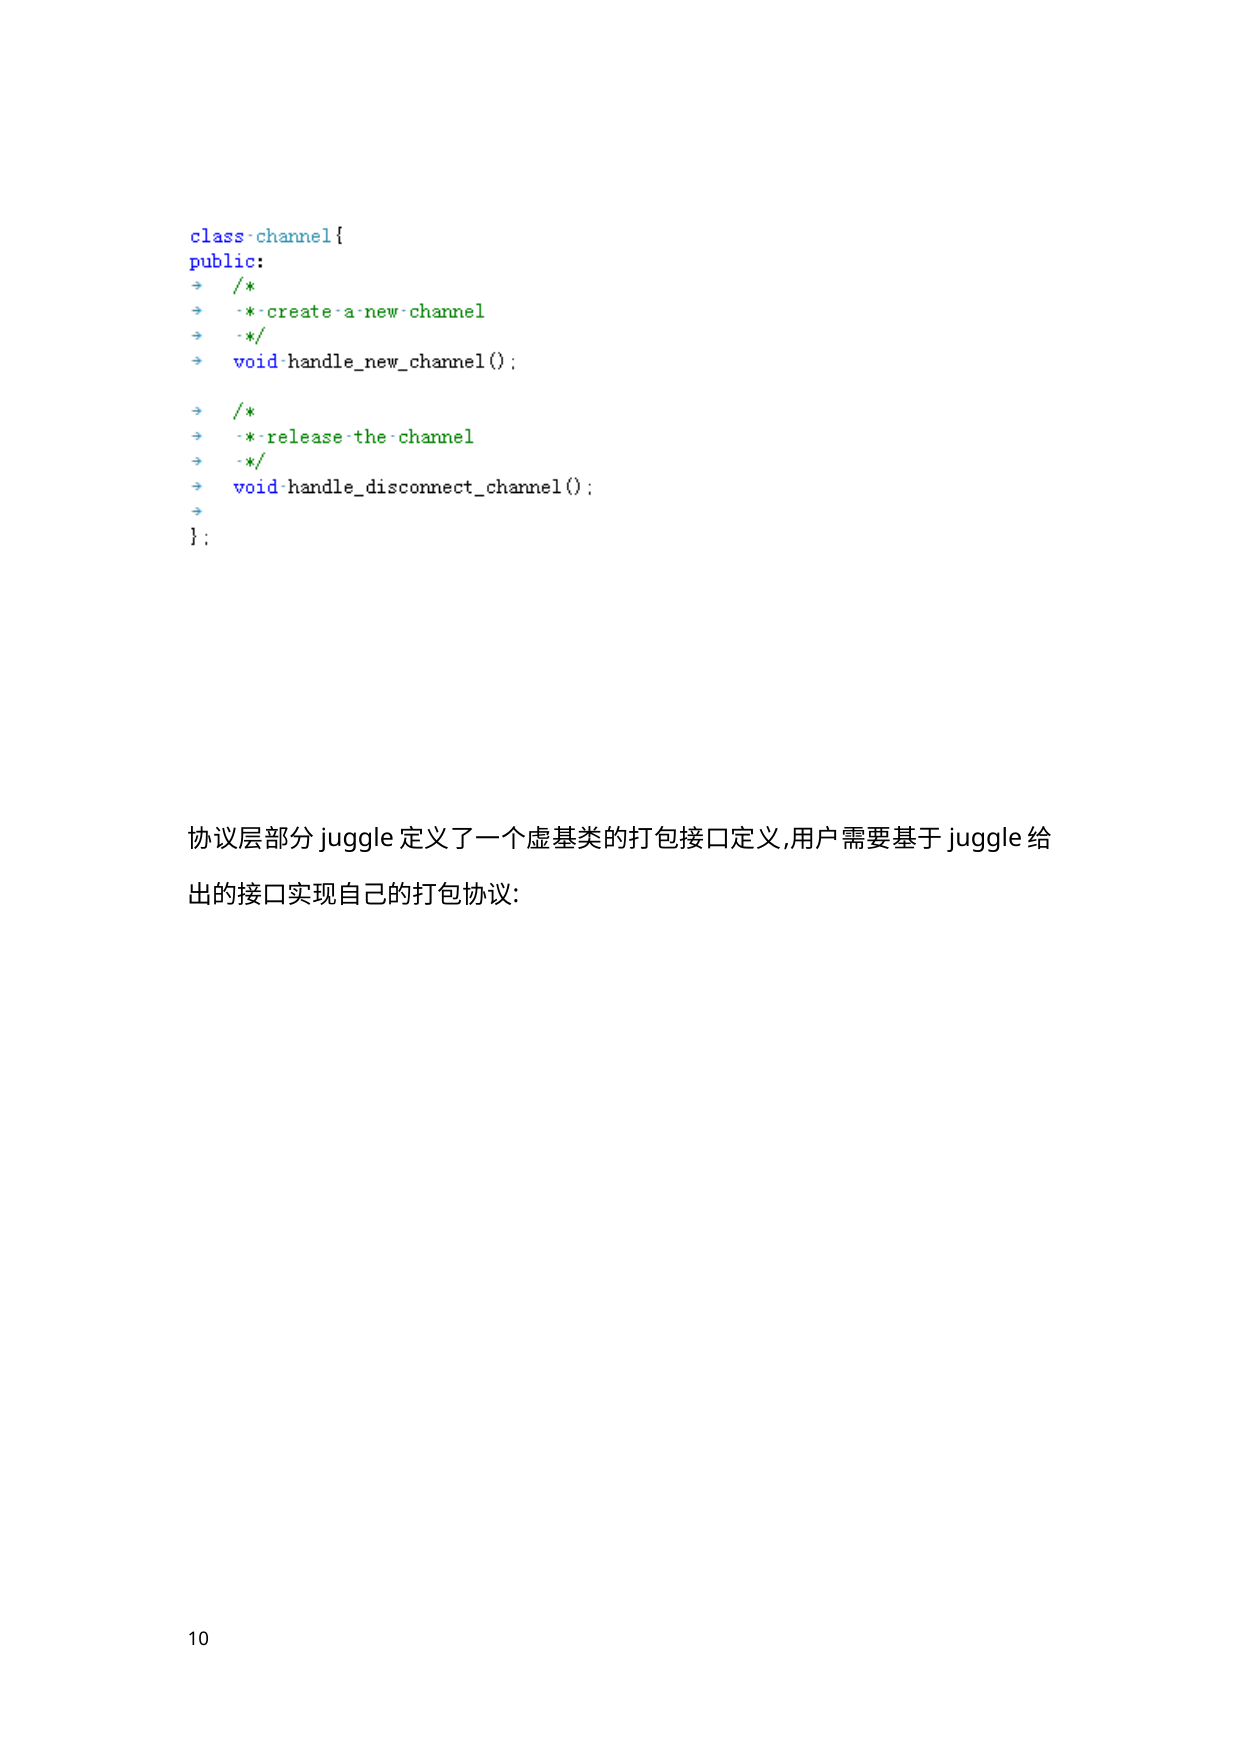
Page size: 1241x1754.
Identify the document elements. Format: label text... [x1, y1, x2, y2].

text 协议层部分juggle定义了一个虚基类的打包接口定义,用户需要基于juggle给出的接口实现自己的打包协议: [187, 792, 1053, 905]
picture [187, 205, 655, 561]
